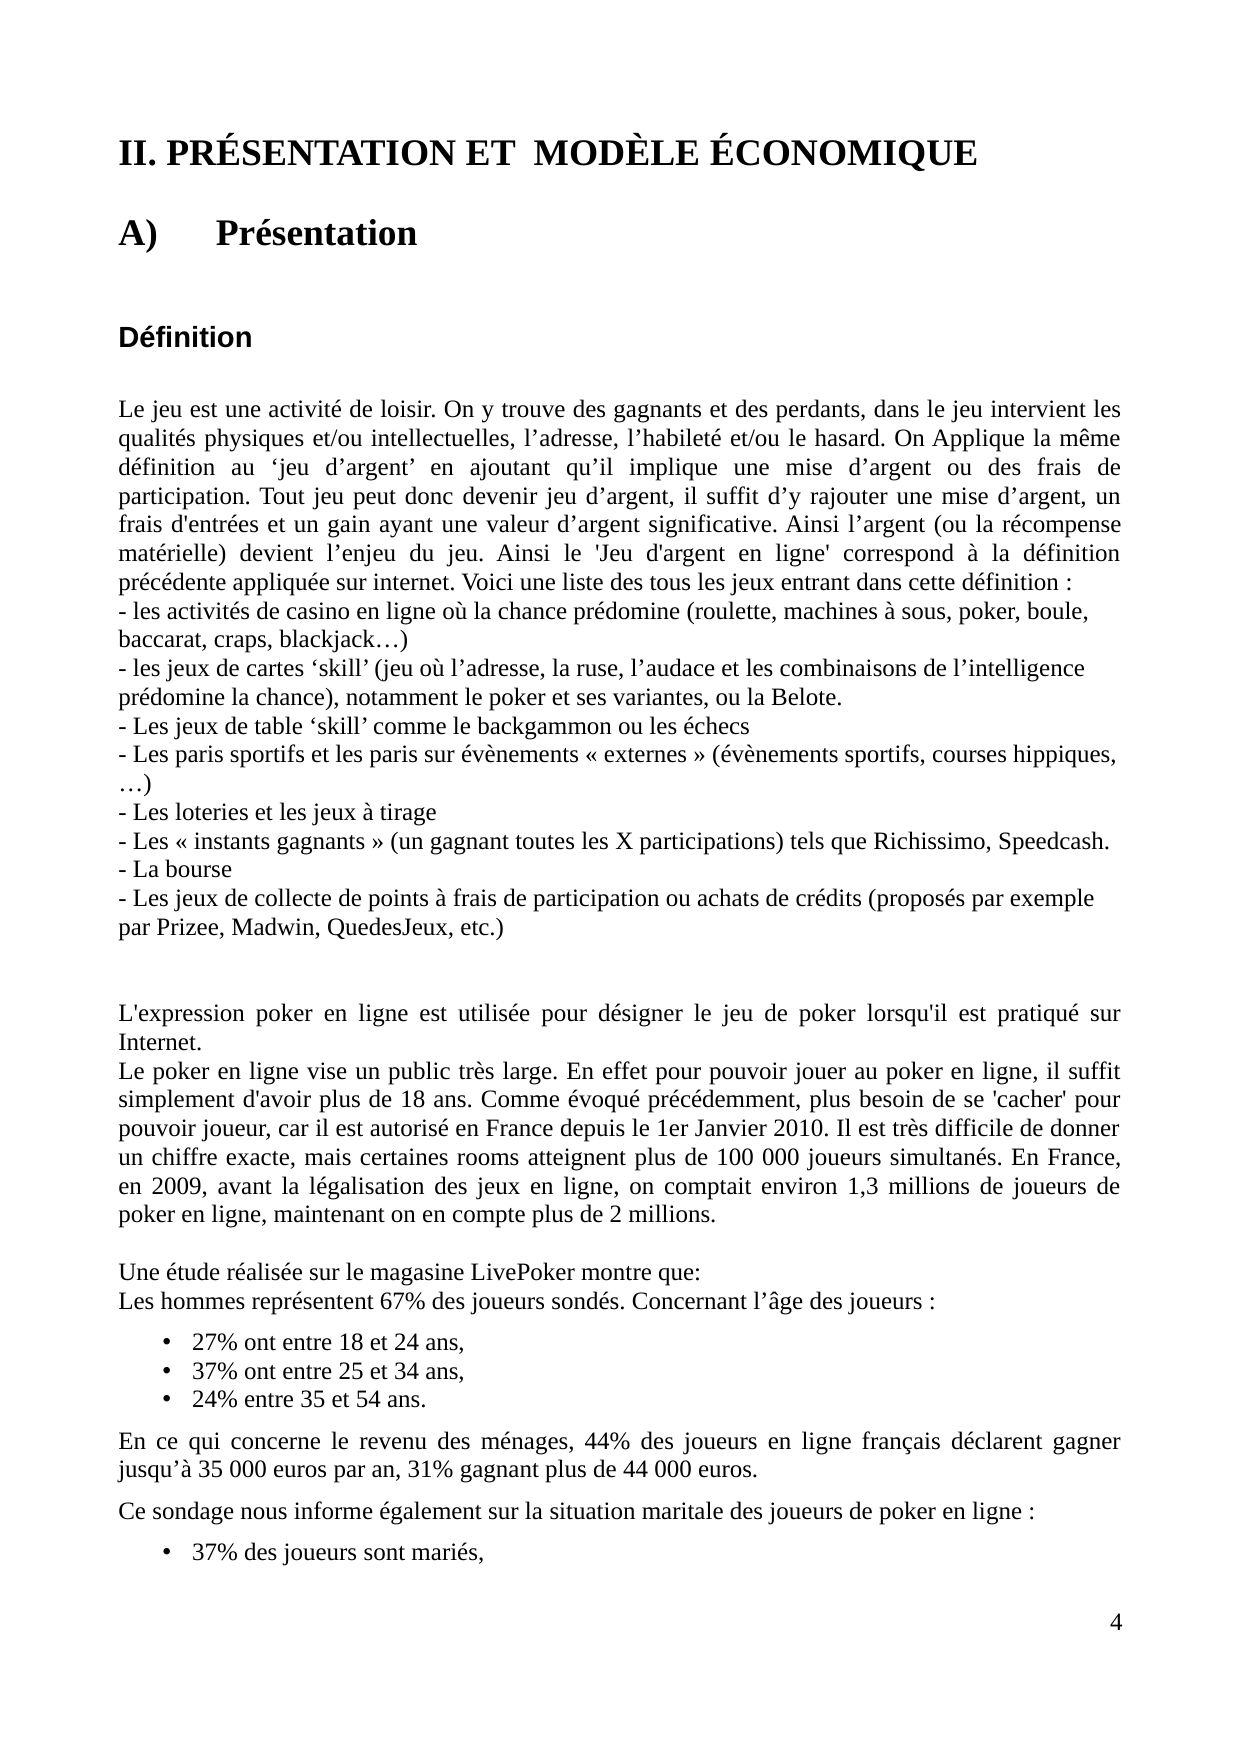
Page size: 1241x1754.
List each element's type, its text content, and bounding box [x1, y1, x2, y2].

subtitle Définition [118, 320, 1122, 353]
text - les activités de casino en ligne où la chance prédomine (roulette, machines à sous, poker, boule, baccarat, craps, blackjack…) - les jeux de cartes ‘skill’ (jeu où l’adresse, la ruse, l’audace et les combinaisons de l’intelligence prédomine la chance), notamment le poker et ses variantes, ou la Belote. - Les jeux de table ‘skill’ comme le backgammon ou les échecs - Les paris sportifs et les paris sur évènements « externes » (évènements sportifs, courses hippiques, …) - Les loteries et les jeux à tirage - Les « instants gagnants » (un gagnant toutes les X participations) tels que Richissimo, Speedcash. - La bourse - Les jeux de collecte de points à frais de participation ou achats de crédits (proposés par exemple par Prizee, Madwin, QuedesJeux, etc.) [118, 596, 1122, 941]
text Une étude réalisée sur le magasine LivePoker montre que: [118, 1257, 1122, 1286]
list 37% des joueurs sont mariés, [162, 1537, 1122, 1566]
list 24% entre 35 et 54 ans. [162, 1384, 1122, 1413]
list 27% ont entre 18 et 24 ans, [162, 1327, 1122, 1356]
text Ce sondage nous informe également sur la situation maritale des joueurs de poker en ligne : [118, 1496, 1122, 1524]
subtitle Présentation et modèle économique [118, 130, 1122, 173]
text Le poker en ligne vise un public très large. En effet pour pouvoir jouer au poker en ligne, il suffit simplement d'avoir plus de 18 ans. Comme évoqué précédemment, plus besoin de se 'cacher' pour pouvoir joueur, car il est autorisé en France depuis le 1er Janvier 2010. Il est très difficile de donner un chiffre exacte, mais certaines rooms atteignent plus de 100 000 joueurs simultanés. En France, en 2009, avant la légalisation des jeux en ligne, on comptait environ 1,3 millions de joueurs de poker en ligne, maintenant on en compte plus de 2 millions. [118, 1056, 1122, 1228]
text En ce qui concerne le revenu des ménages, 44% des joueurs en ligne français déclarent gagner jusqu’à 35 000 euros par an, 31% gagnant plus de 44 000 euros. [118, 1426, 1122, 1483]
text L'expression poker en ligne est utilisée pour désigner le jeu de poker lorsqu'il est pratiqué sur Internet. [118, 998, 1122, 1056]
subtitle Présentation [118, 210, 1122, 253]
list 37% ont entre 25 et 34 ans, [162, 1356, 1122, 1384]
text Les hommes représentent 67% des joueurs sondés. Concernant l’âge des joueurs : [118, 1286, 1122, 1314]
text Le jeu est une activité de loisir. On y trouve des gagnants et des perdants, dans le jeu intervient les qualités physiques et/ou intellectuelles, l’adresse, l’habileté et/ou le hasard. On Applique la même définition au ‘jeu d’argent’ en ajoutant qu’il implique une mise d’argent ou des frais de participation. Tout jeu peut donc devenir jeu d’argent, il suffit d’y rajouter une mise d’argent, un frais d'entrées et un gain ayant une valeur d’argent significative. Ainsi l’argent (ou la récompense matérielle) devient l’enjeu du jeu. Ainsi le 'Jeu d'argent en ligne' correspond à la définition précédente appliquée sur internet. Voici une liste des tous les jeux entrant dans cette définition : [118, 394, 1122, 596]
